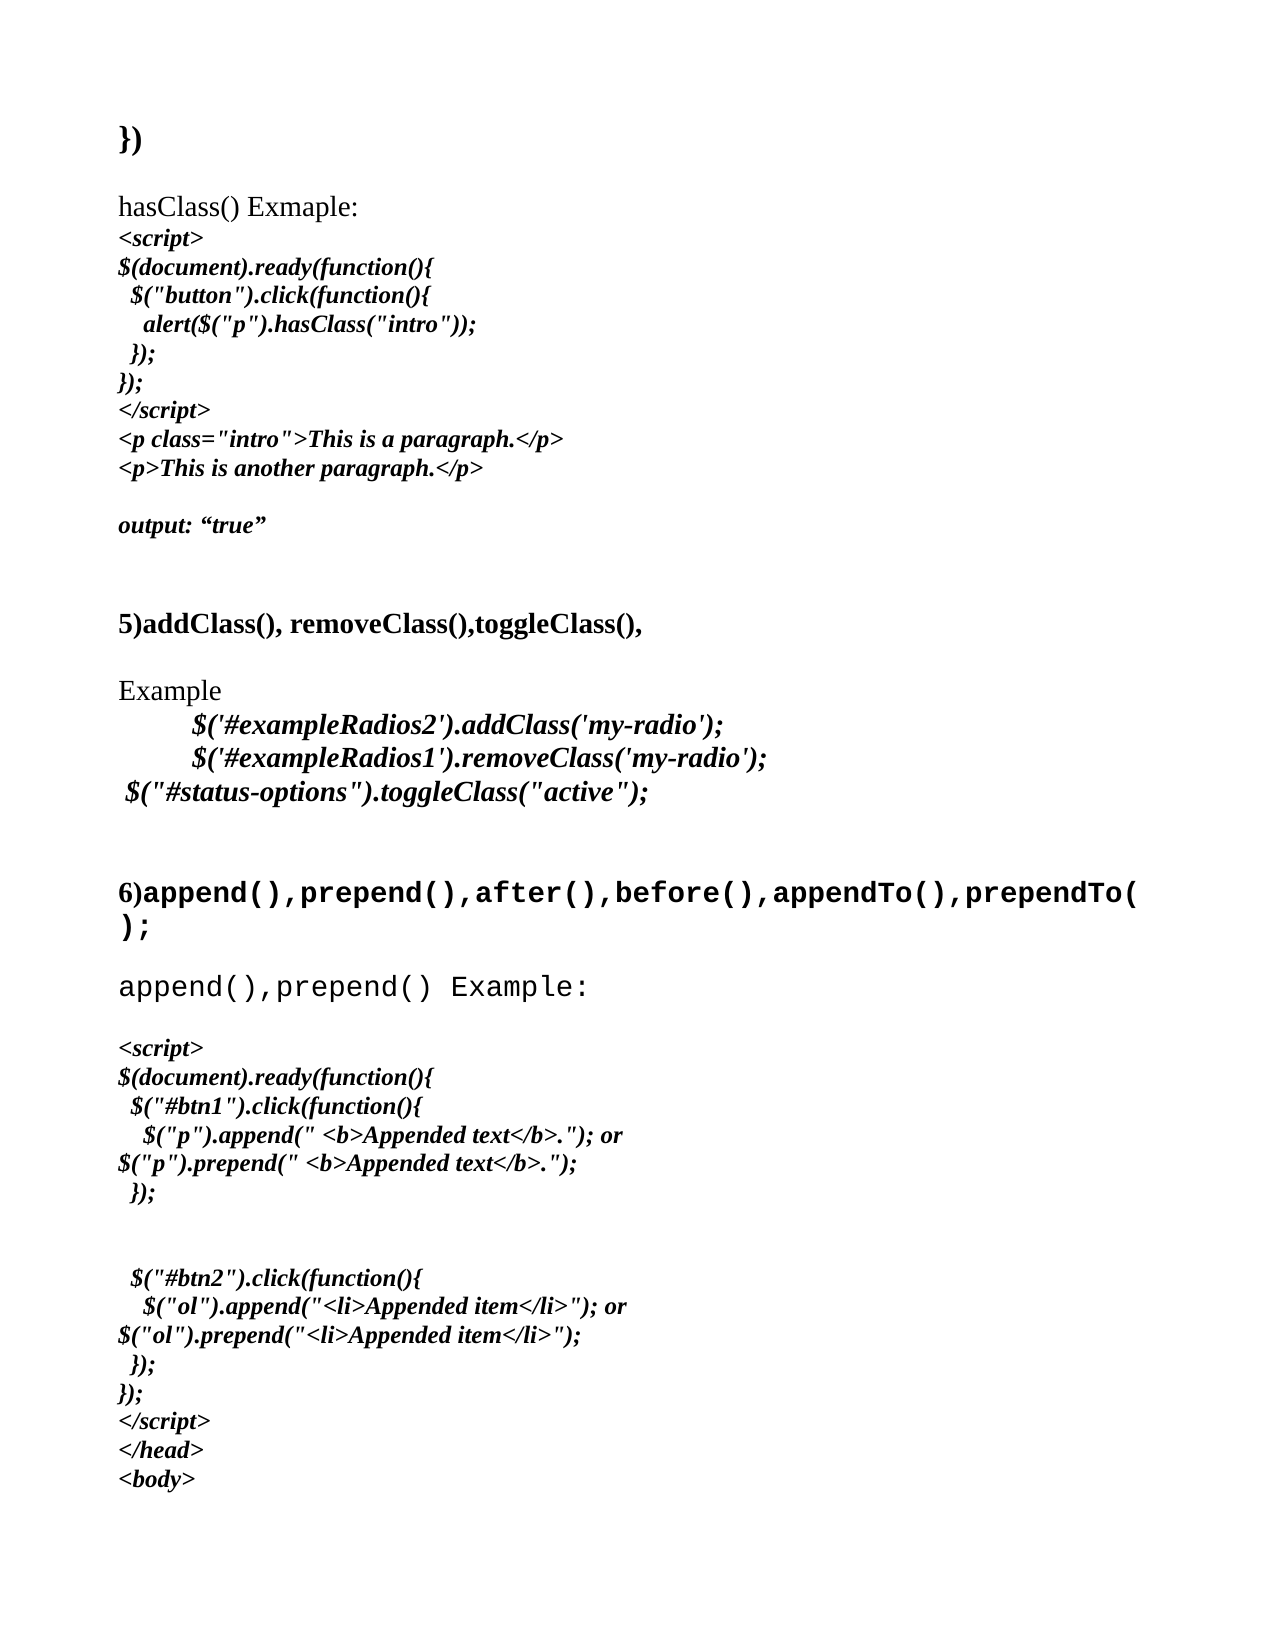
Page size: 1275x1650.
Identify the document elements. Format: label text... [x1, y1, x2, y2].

text $('#exampleRadios1').removeClass('my-radio'); [118, 741, 1157, 774]
text </script> [118, 1406, 1157, 1435]
text output: “true” [118, 511, 1157, 539]
text }); [118, 367, 1157, 396]
text }); [118, 1349, 1157, 1378]
text <p class="intro">This is a paragraph.</p> [118, 424, 1157, 453]
text $("p").append(" <b>Appended text</b>."); or [118, 1120, 1157, 1148]
text <p>This is another paragraph.</p> [118, 453, 1157, 482]
text </script> [118, 396, 1157, 424]
text $("#btn2").click(function(){ [118, 1263, 1157, 1291]
text 6)append(),prepend(),after(),before(),appendTo(),prependTo(); [118, 875, 1157, 944]
text <body> [118, 1464, 1157, 1493]
text $("ol").append("<li>Appended item</li>"); or [118, 1291, 1157, 1320]
text alert($("p").hasClass("intro")); [118, 309, 1157, 338]
text 5)addClass(), removeClass(),toggleClass(), [118, 606, 1157, 673]
text $(document).ready(function(){ [118, 252, 1157, 281]
text Example [118, 673, 1157, 707]
text }); [118, 338, 1157, 367]
text <script> [118, 223, 1157, 252]
text }) [118, 118, 1157, 156]
text $("#status-options").toggleClass("active"); [118, 774, 1157, 808]
text $("ol").prepend("<li>Appended item</li>"); [118, 1320, 1157, 1349]
text hasClass() Exmaple: [118, 189, 1157, 223]
text $("p").prepend(" <b>Appended text</b>."); [118, 1148, 1157, 1177]
text </head> [118, 1435, 1157, 1464]
text }); [118, 1378, 1157, 1406]
text $(document).ready(function(){ [118, 1062, 1157, 1091]
text <script> [118, 1033, 1157, 1062]
text $("button").click(function(){ [118, 281, 1157, 309]
text append(),prepend() Example: [118, 972, 1157, 1005]
text $("#btn1").click(function(){ [118, 1091, 1157, 1120]
text $('#exampleRadios2').addClass('my-radio'); [118, 707, 1157, 741]
text }); [118, 1177, 1157, 1206]
